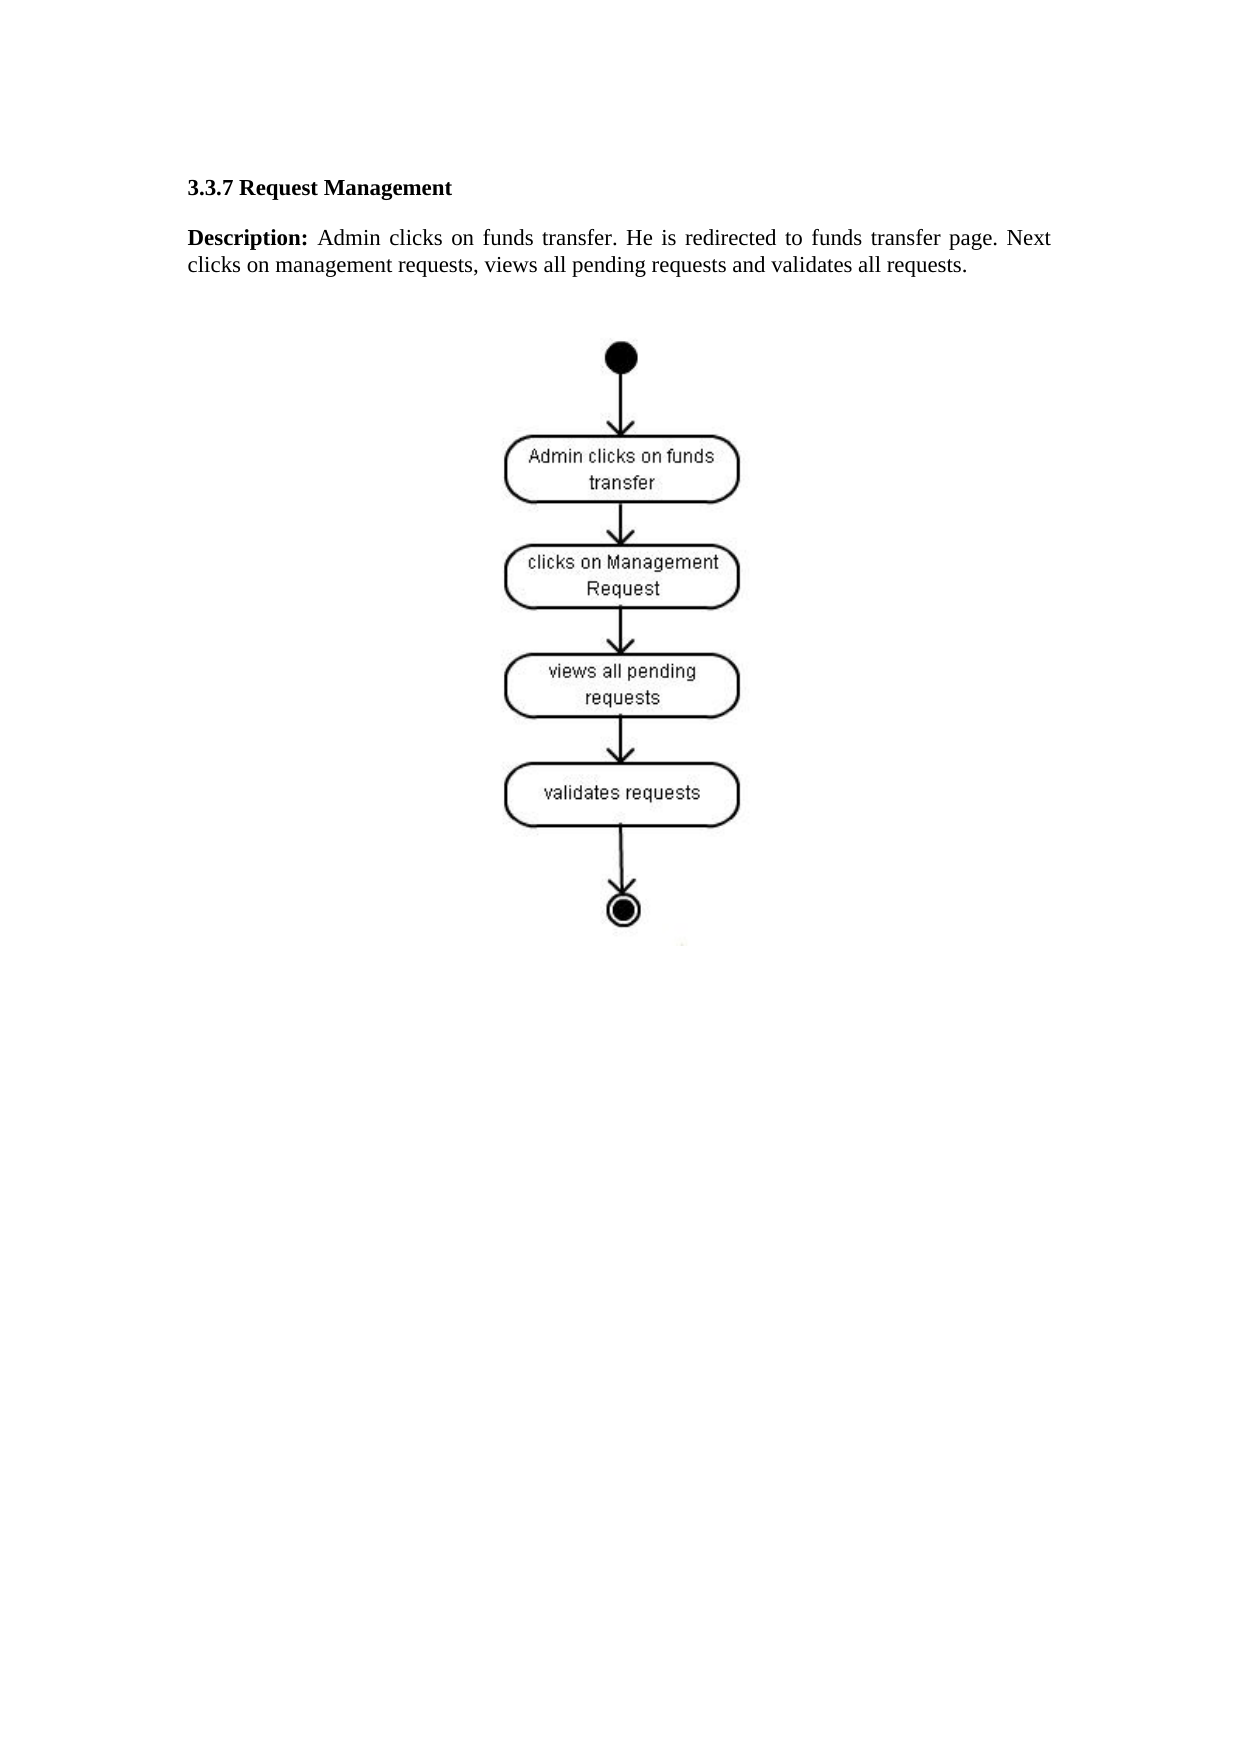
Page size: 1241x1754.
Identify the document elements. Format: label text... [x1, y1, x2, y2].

text 3.3.7 Request Management [187, 174, 1053, 200]
picture [489, 326, 751, 946]
text Description: Admin clicks on funds transfer. He is redirected to funds transfer page. Next clicks on management requests, views all pending requests and validates all requests. [187, 224, 1053, 277]
